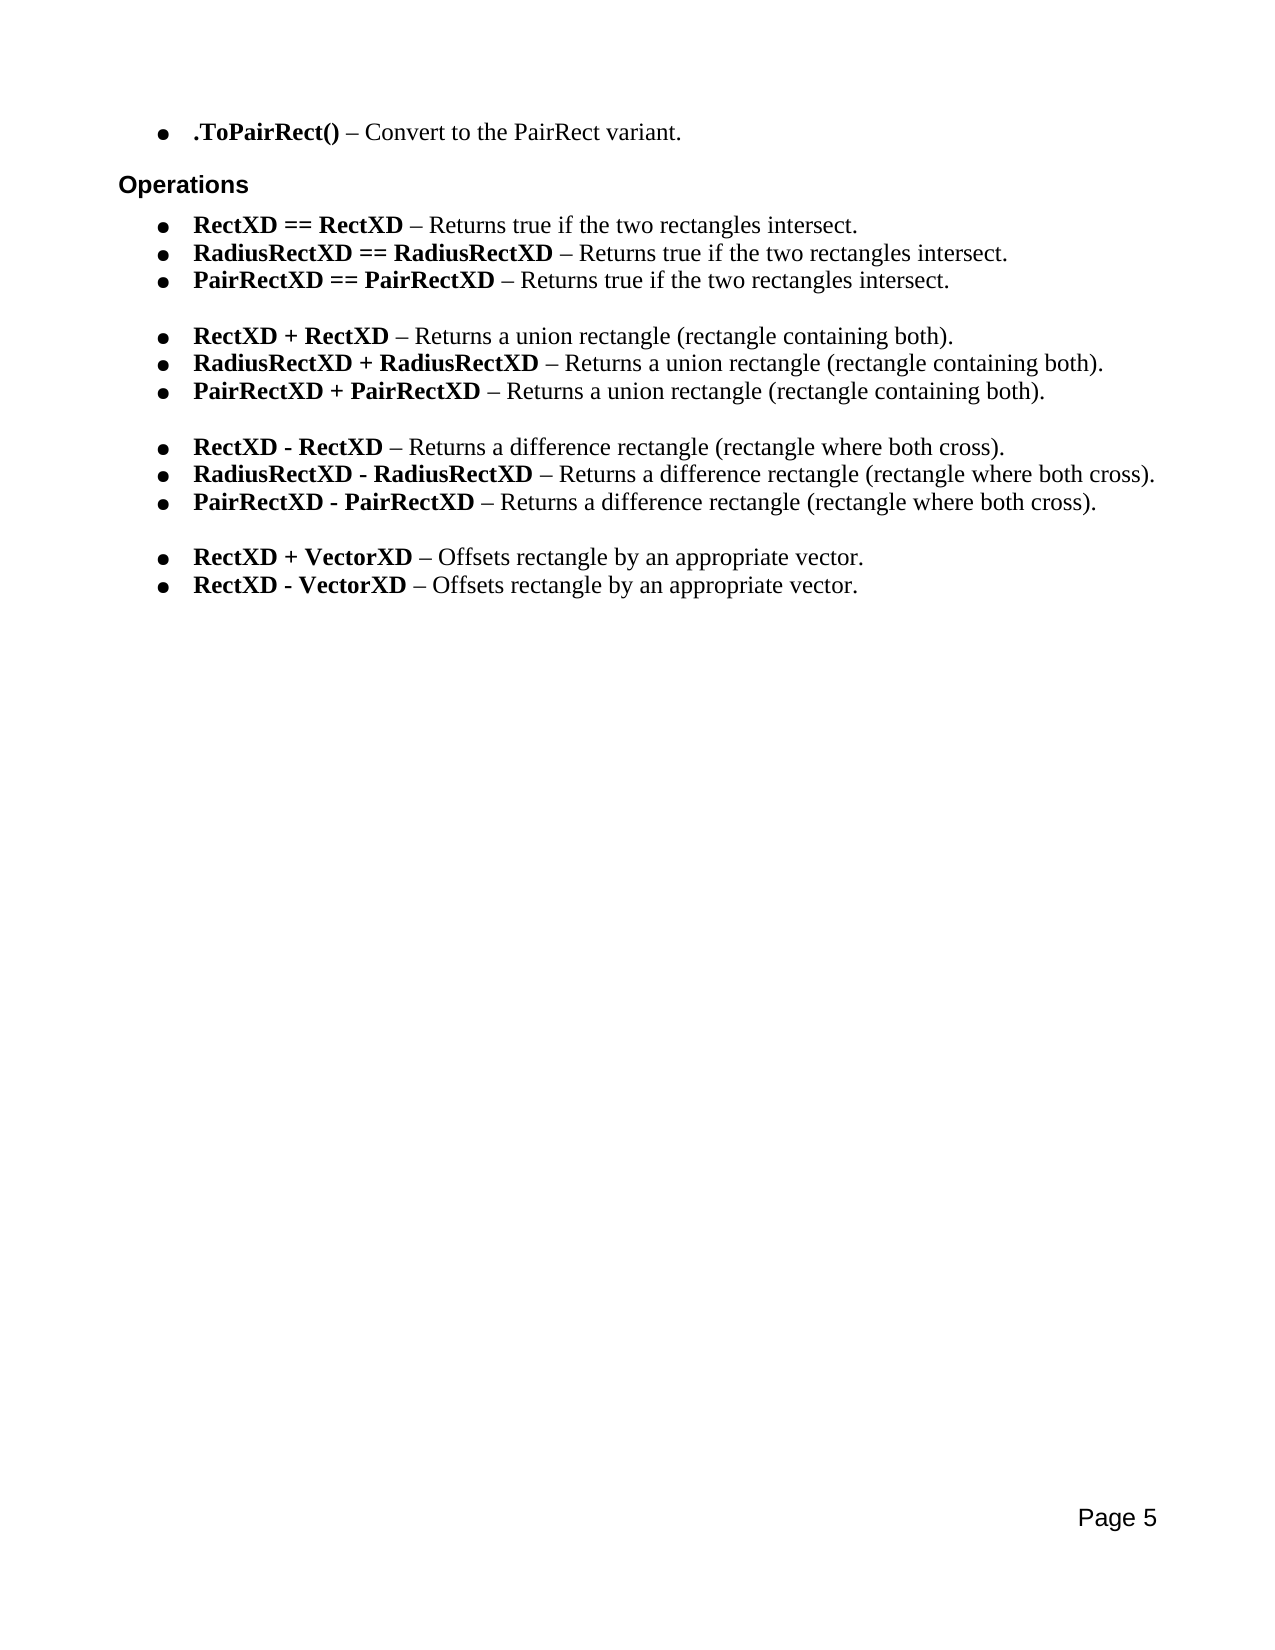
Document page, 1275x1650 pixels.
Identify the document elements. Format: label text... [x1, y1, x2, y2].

list PairRectXD - PairRectXD – Returns a difference rectangle (rectangle where both cross). [156, 488, 1157, 516]
list RadiusRectXD + RadiusRectXD – Returns a union rectangle (rectangle containing both). [156, 349, 1157, 377]
list PairRectXD + PairRectXD – Returns a union rectangle (rectangle containing both). [156, 377, 1157, 405]
list RadiusRectXD - RadiusRectXD – Returns a difference rectangle (rectangle where both cross). [156, 460, 1157, 488]
list RectXD + VectorXD – Offsets rectangle by an appropriate vector. [156, 543, 1157, 571]
list .ToPairRect() – Convert to the PairRect variant. [156, 118, 1157, 146]
subtitle Operations [118, 171, 1157, 198]
list RadiusRectXD == RadiusRectXD – Returns true if the two rectangles intersect. [156, 239, 1157, 266]
list RectXD == RectXD – Returns true if the two rectangles intersect. [156, 211, 1157, 239]
list RectXD - VectorXD – Offsets rectangle by an appropriate vector. [156, 571, 1157, 599]
list PairRectXD == PairRectXD – Returns true if the two rectangles intersect. [156, 266, 1157, 294]
list RectXD + RectXD – Returns a union rectangle (rectangle containing both). [156, 322, 1157, 349]
list RectXD - RectXD – Returns a difference rectangle (rectangle where both cross). [156, 433, 1157, 460]
